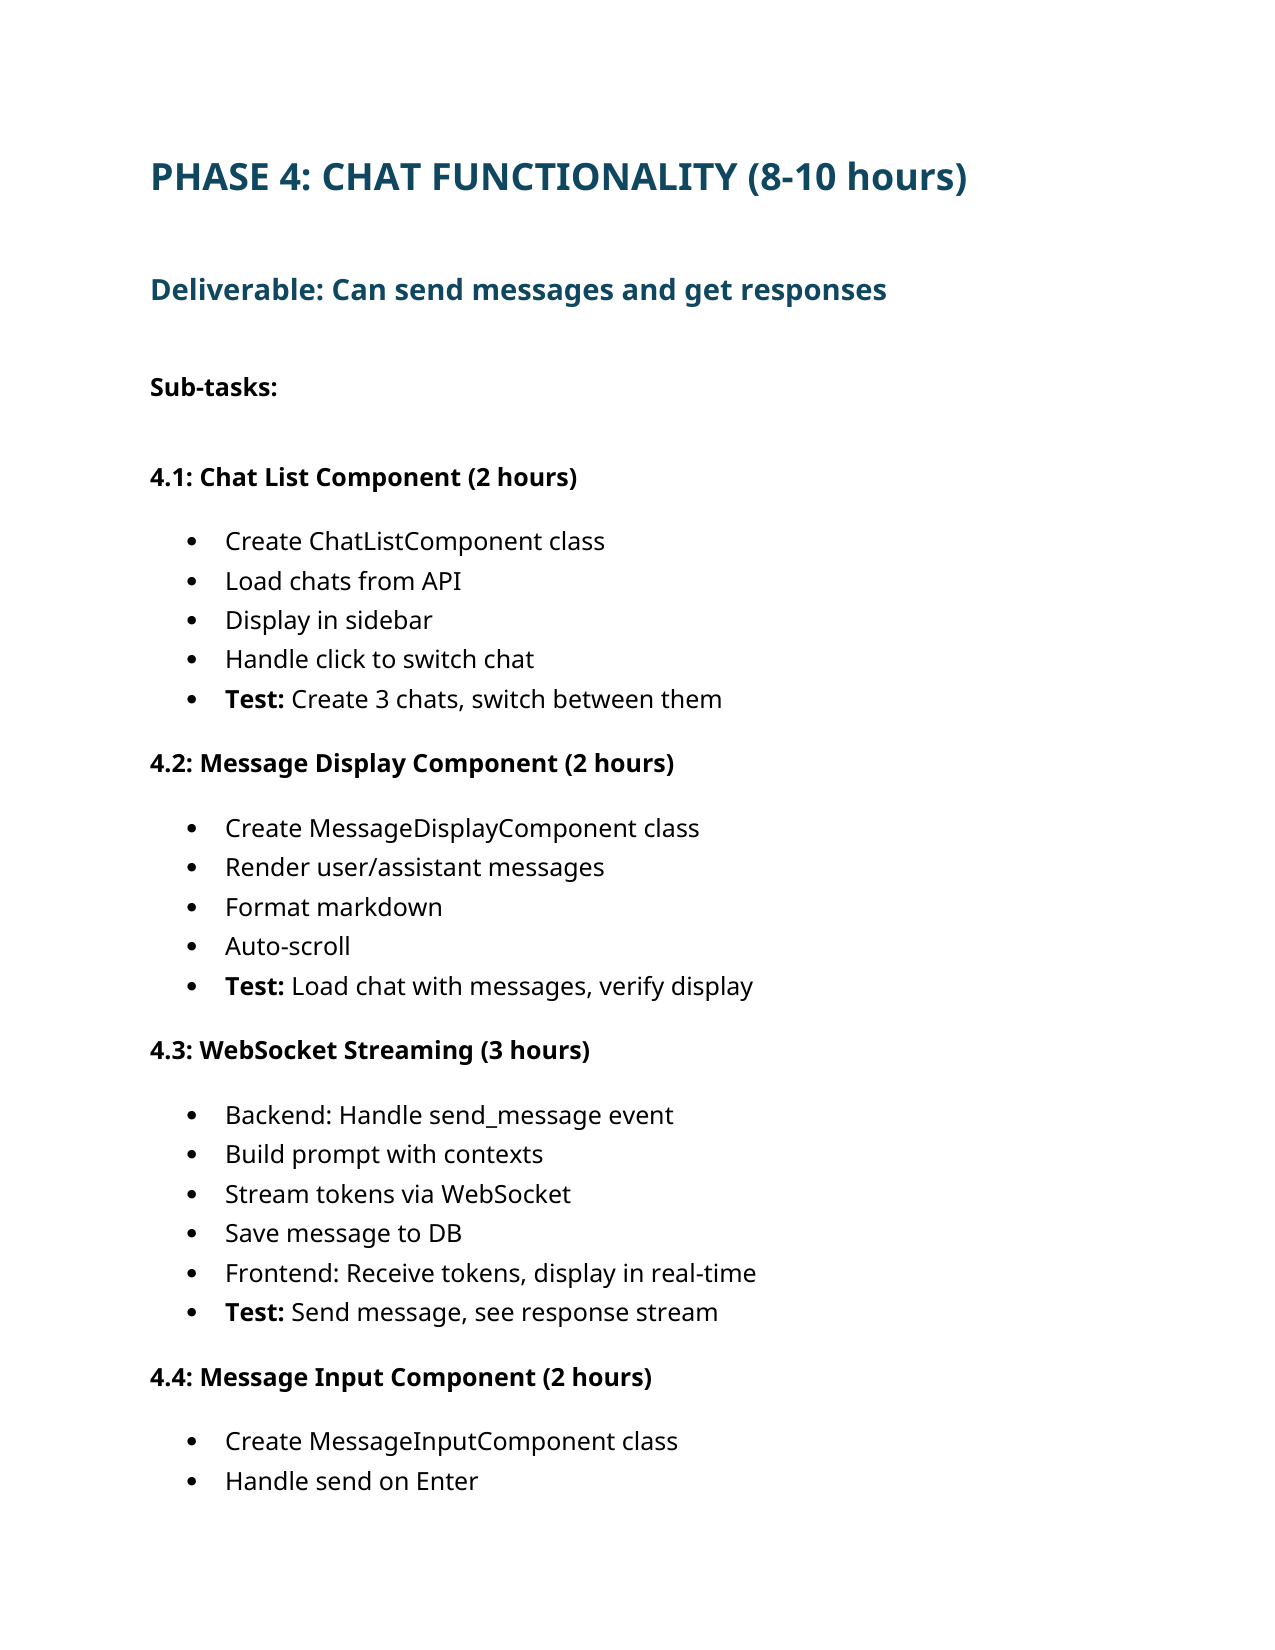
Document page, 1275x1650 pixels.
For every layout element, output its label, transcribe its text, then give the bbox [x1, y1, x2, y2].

list Build prompt with contexts [187, 1137, 1125, 1171]
list Auto-scroll [187, 929, 1125, 963]
text 4.4: Message Input Component (2 hours) [150, 1359, 1125, 1393]
list Test: Create 3 chats, switch between them [187, 682, 1125, 716]
list Handle click to switch chat [187, 642, 1125, 676]
list Backend: Handle send_message event [187, 1097, 1125, 1132]
text 4.1: Chat List Component (2 hours) [150, 459, 1125, 493]
text Sub-tasks: [150, 370, 1125, 404]
text 4.2: Message Display Component (2 hours) [150, 746, 1125, 780]
list Stream tokens via WebSocket [187, 1176, 1125, 1211]
list Load chats from API [187, 563, 1125, 597]
list Display in sidebar [187, 603, 1125, 637]
list Create ChatListComponent class [187, 524, 1125, 558]
list Create MessageDisplayComponent class [187, 811, 1125, 845]
list Render user/assistant messages [187, 850, 1125, 884]
list Create MessageInputComponent class [187, 1424, 1125, 1458]
list Save message to DB [187, 1216, 1125, 1250]
text 4.3: WebSocket Streaming (3 hours) [150, 1033, 1125, 1067]
list Test: Send message, see response stream [187, 1295, 1125, 1329]
list Format markdown [187, 889, 1125, 924]
subtitle PHASE 4: CHAT FUNCTIONALITY (8-10 hours) [150, 150, 1125, 201]
list Frontend: Receive tokens, display in real-time [187, 1255, 1125, 1289]
subtitle Deliverable: Can send messages and get responses [150, 269, 1125, 309]
list Handle send on Enter [187, 1463, 1125, 1497]
list Test: Load chat with messages, verify display [187, 968, 1125, 1003]
